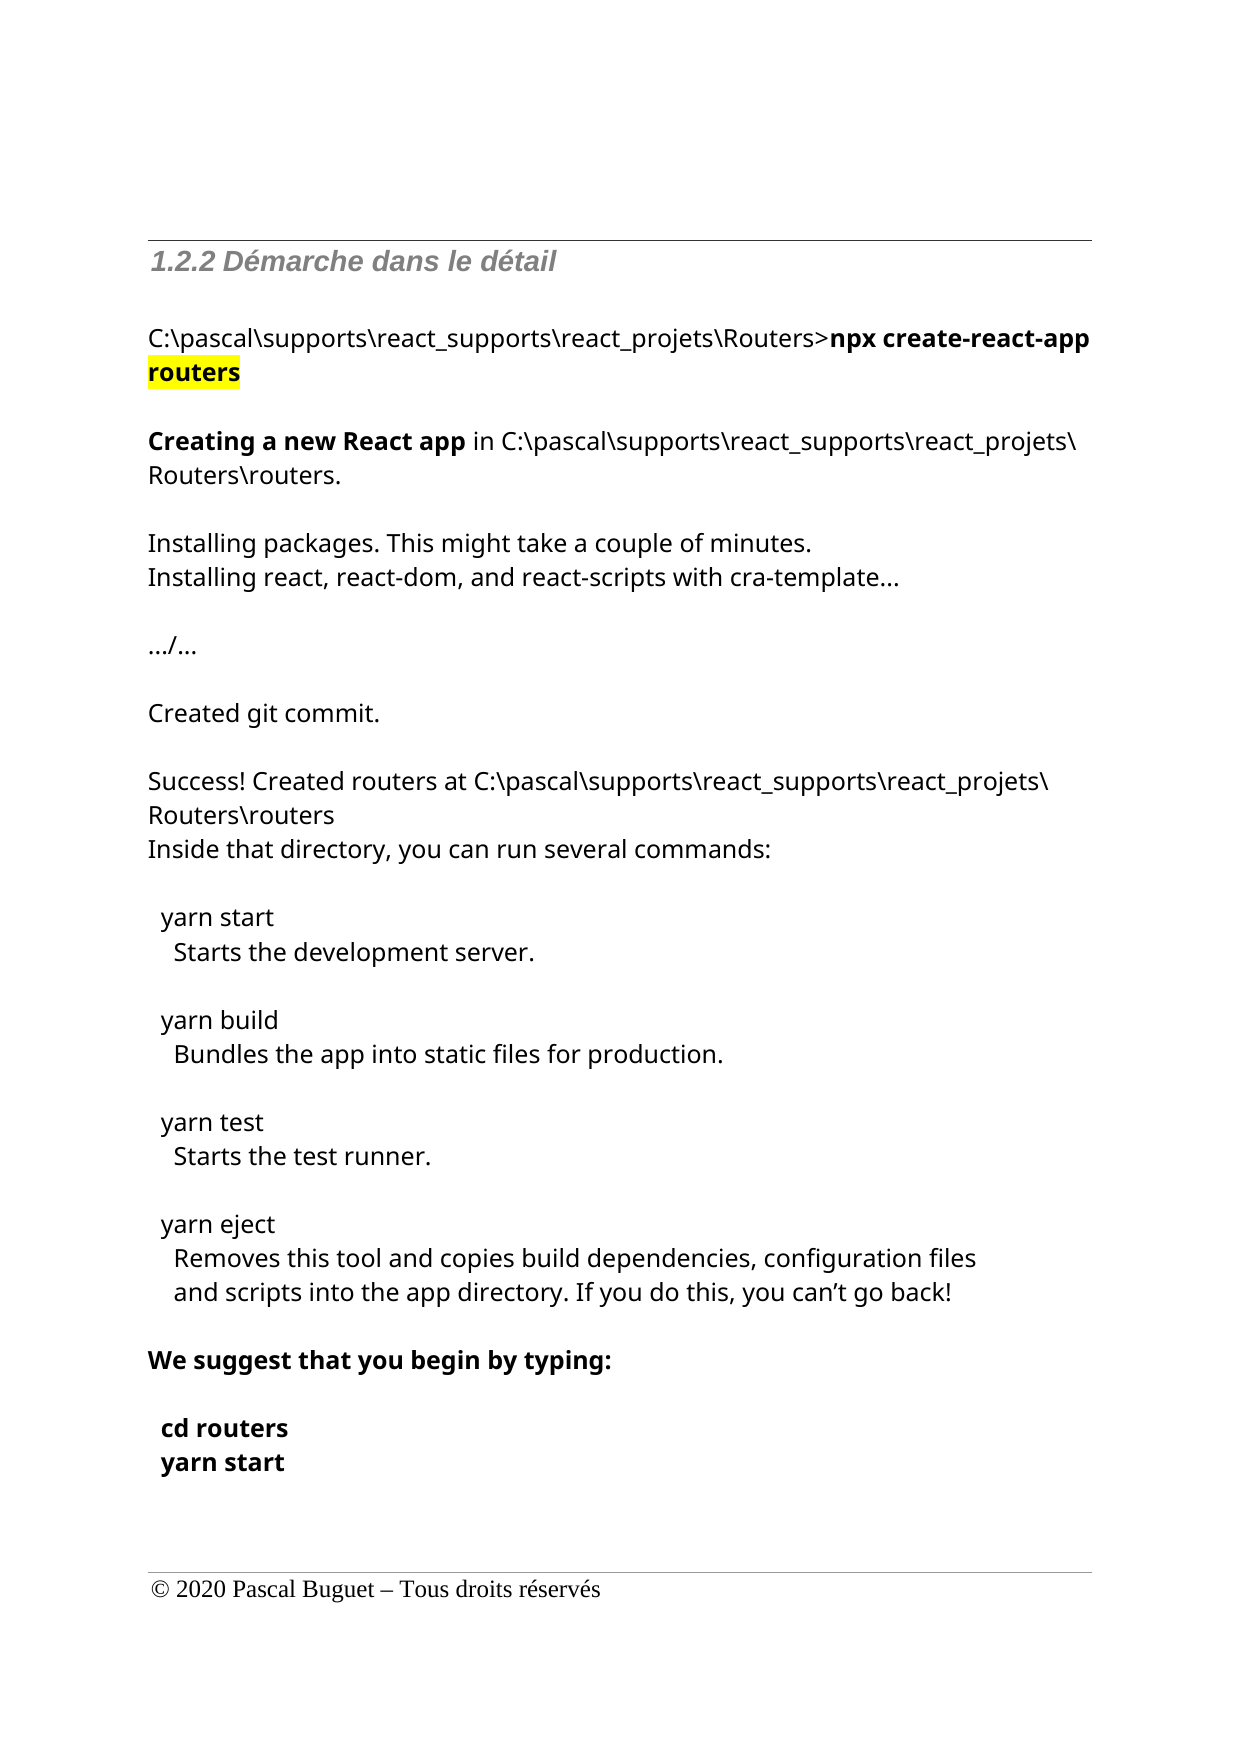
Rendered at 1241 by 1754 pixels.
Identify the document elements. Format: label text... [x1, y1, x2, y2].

text Success! Created routers at C:\pascal\supports\react_supports\react_projets\Routers\routers [148, 764, 1092, 832]
text yarn test [148, 1104, 1092, 1138]
text yarn start [148, 1445, 1092, 1479]
text Installing react, react-dom, and react-scripts with cra-template... [148, 559, 1092, 593]
text C:\pascal\supports\react_supports\react_projets\Routers>npx create-react-app routers [148, 321, 1092, 389]
text Bundles the app into static files for production. [148, 1036, 1092, 1070]
text Creating a new React app in C:\pascal\supports\react_supports\react_projets\Routers\routers. [148, 423, 1092, 491]
text yarn build [148, 1002, 1092, 1036]
text Installing packages. This might take a couple of minutes. [148, 525, 1092, 559]
text Created git commit. [148, 696, 1092, 730]
text Starts the test runner. [148, 1138, 1092, 1173]
text Removes this tool and copies build dependencies, configuration files [148, 1241, 1092, 1275]
text Starts the development server. [148, 934, 1092, 968]
text .../... [148, 628, 1092, 662]
text cd routers [148, 1411, 1092, 1445]
text We suggest that you begin by typing: [148, 1343, 1092, 1377]
text Inside that directory, you can run several commands: [148, 832, 1092, 866]
text yarn eject [148, 1207, 1092, 1241]
subtitle Démarche dans le détail [148, 241, 1092, 281]
text yarn start [148, 900, 1092, 934]
text and scripts into the app directory. If you do this, you can’t go back! [148, 1275, 1092, 1309]
